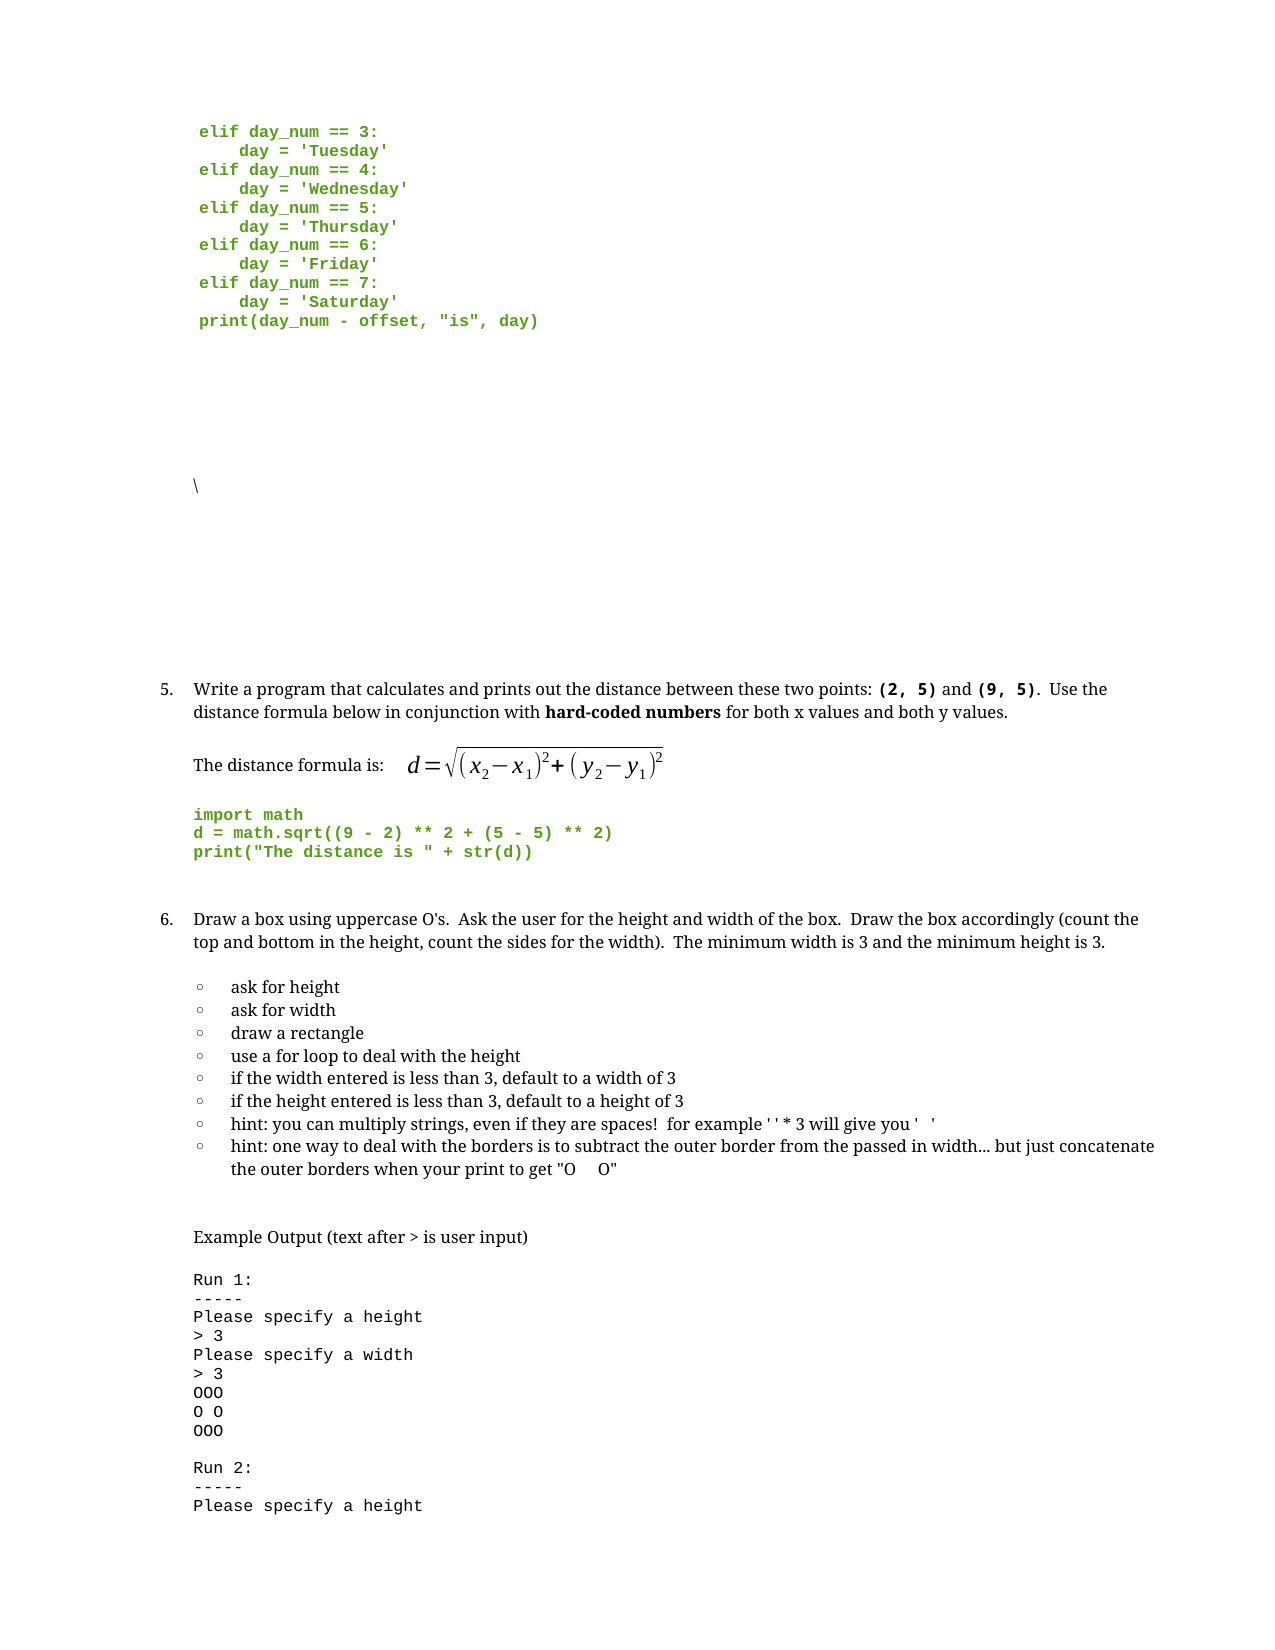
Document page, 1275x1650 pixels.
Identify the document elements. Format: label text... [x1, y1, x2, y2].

list > 3 [156, 1366, 1157, 1384]
table_header elif day_num == 3: day = 'Tuesday' elif day_num == 4: day = 'Wednesday' elif day_num == 5: day = 'Thursday' elif day_num == 6: day = 'Friday' elif day_num == 7: day = 'Saturday' print(day_num - offset, "is", day) [193, 118, 637, 405]
list OOO [156, 1384, 1157, 1403]
list Run 1: [156, 1271, 1157, 1290]
list Write a program that calculates and prints out the distance between these two points: (2, 5) and (9, 5). Use the distance formula below in conjunction with hard-coded numbers for both x values and both y values. The distance formula is: import math [156, 678, 1157, 825]
list ----- [156, 1290, 1157, 1309]
list O O [156, 1403, 1157, 1422]
list Please specify a height [156, 1498, 1157, 1516]
list Run 2: [156, 1460, 1157, 1479]
list hint: one way to deal with the borders is to subtract the outer border from the passed in width... but just concatenate the outer borders when your print to get "O O" [193, 1135, 1157, 1181]
list ----- [156, 1479, 1157, 1498]
list > 3 [156, 1328, 1157, 1347]
list ask for width [193, 999, 1157, 1022]
list Example Output (text after > is user input) [156, 1226, 1157, 1249]
list Please specify a width [156, 1347, 1157, 1366]
table_header [637, 118, 1157, 405]
list draw a rectangle [193, 1022, 1157, 1044]
list if the width entered is less than 3, default to a width of 3 [193, 1067, 1157, 1090]
list d = math.sqrt((9 - 2) ** 2 + (5 - 5) ** 2) [156, 825, 1157, 844]
list if the height entered is less than 3, default to a height of 3 [193, 1090, 1157, 1112]
list ask for height [193, 976, 1157, 999]
list OOO [156, 1422, 1157, 1441]
list Draw a box using uppercase O's. Ask the user for the height and width of the box. Draw the box accordingly (count the top and bottom in the height, count the sides for the width). The minimum width is 3 and the minimum height is 3. [156, 908, 1157, 953]
list hint: you can multiply strings, even if they are spaces! for example ' ' * 3 will give you ' ' [193, 1112, 1157, 1135]
list use a for loop to deal with the height [193, 1044, 1157, 1067]
list \ [156, 405, 1157, 678]
list Please specify a height [156, 1309, 1157, 1328]
list print("The distance is " + str(d)) [156, 844, 1157, 908]
